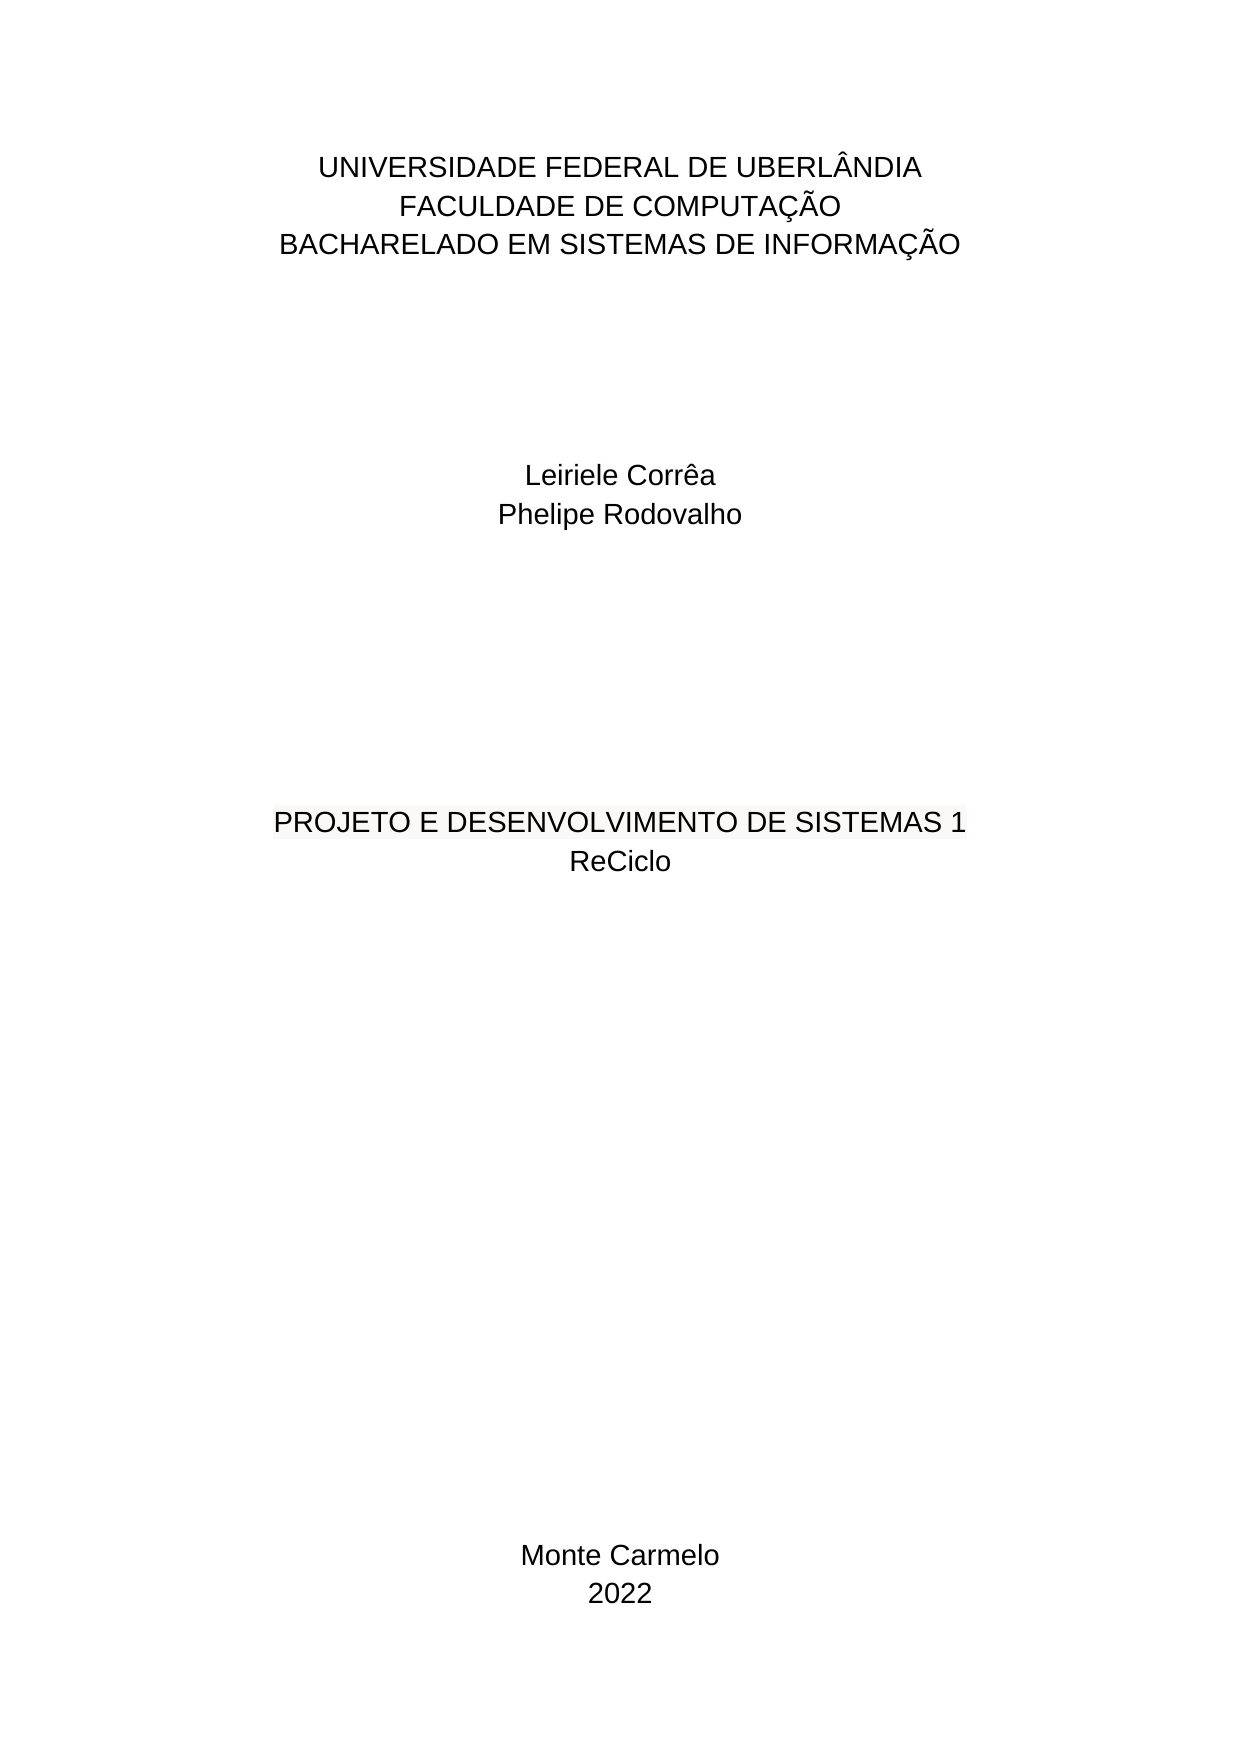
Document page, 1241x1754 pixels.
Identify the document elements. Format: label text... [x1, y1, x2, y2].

text Leiriele Corrêa [150, 458, 1090, 492]
text UNIVERSIDADE FEDERAL DE UBERLÂNDIA FACULDADE DE COMPUTAÇÃO BACHARELADO EM SISTEMAS DE INFORMAÇÃO [150, 150, 1090, 261]
text Monte Carmelo [150, 1537, 1090, 1571]
text PROJETO E DESENVOLVIMENTO DE SISTEMAS 1 ReCiclo [150, 805, 1090, 877]
text Phelipe Rodovalho [150, 497, 1090, 530]
text 2022 [150, 1576, 1090, 1609]
